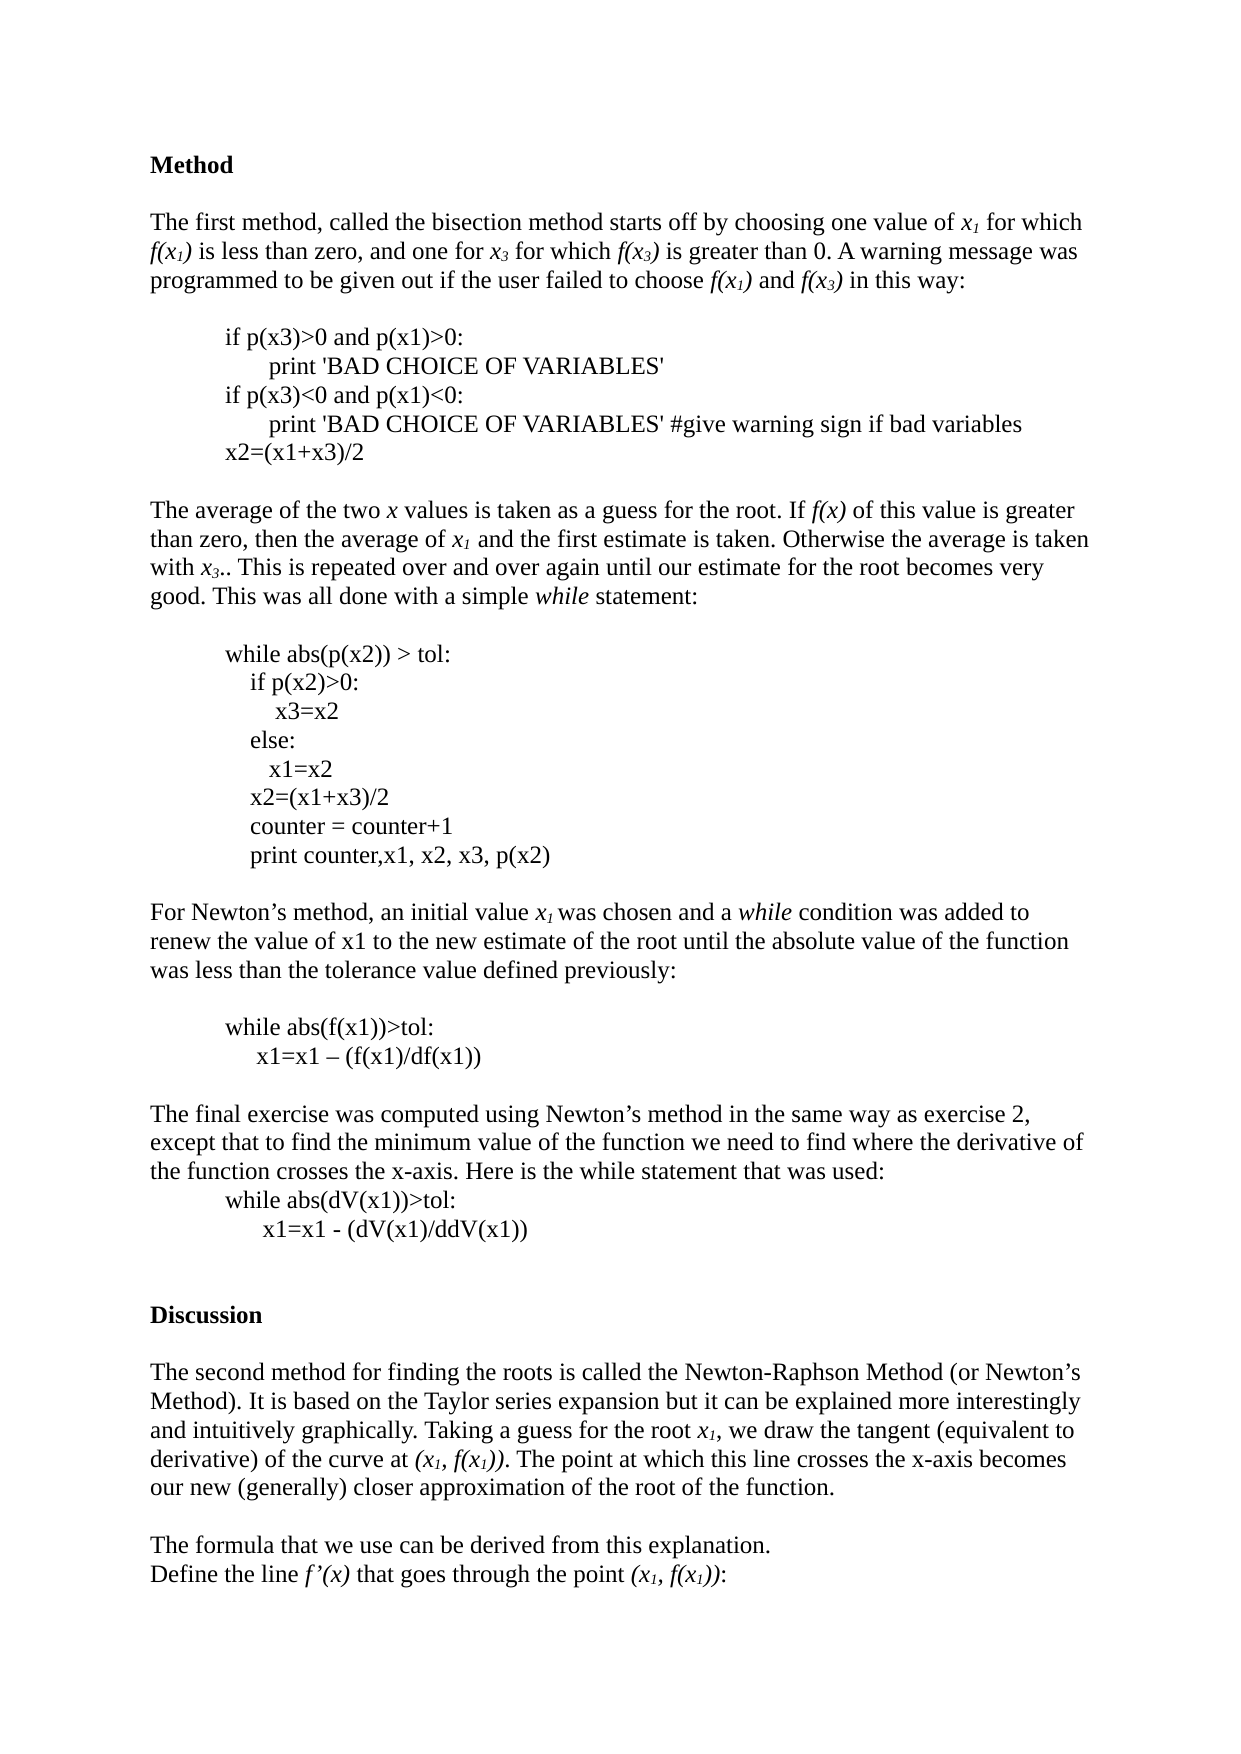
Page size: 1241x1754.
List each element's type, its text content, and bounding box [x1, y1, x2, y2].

text while abs(f(x1))>tol: x1=x1 – (f(x1)/df(x1)) [225, 1012, 1090, 1070]
text The average of the two x values is taken as a guess for the root. If f(x) of this value is greater than zero, then the average of x1 and the first estimate is taken. Otherwise the average is taken with x3.. This is repeated over and over again until our estimate for the root becomes very good. This was all done with a simple while statement: [150, 495, 1090, 610]
text For Newton’s method, an initial value x­­1 ­was chosen and a while condition was added to renew the value of x1 to the new estimate of the root until the absolute value of the function was less than the tolerance value defined previously: [150, 897, 1090, 984]
text if p(x3)>0 and p(x1)>0: print 'BAD CHOICE OF VARIABLES' if p(x3)<0 and p(x1)<0: print 'BAD CHOICE OF VARIABLES' #give warning sign if bad variables x2=(x1+x3)/2 [225, 322, 1090, 466]
text while abs(p(x2)) > tol: if p(x2)>0: x3=x2 else: x1=x2 x2=(x1+x3)/2 counter = counter+1 print counter,x1, x2, x3, p(x2) [225, 639, 1090, 869]
text x1=x1 - (dV(x1)/ddV(x1)) [150, 1214, 1090, 1242]
text Discussion [150, 1300, 1090, 1329]
text The first method, called the bisection method starts off by choosing one value of x1 for which f(x1) is less than zero, and one for x3 for which f(x3) is greater than 0. A warning message was programmed to be given out if the user failed to choose f(x1) and f(x3) in this way: [150, 207, 1090, 294]
text The second method for finding the roots is called the Newton-Raphson Method (or Newton’s Method). It is based on the Taylor series expansion but it can be explained more interestingly and intuitively graphically. Taking a guess for the root x1, we draw the tangent (equivalent to derivative) of the curve at (x1, f(x1)). The point at which this line crosses the x-axis becomes our new (generally) closer approximation of the root of the function. [150, 1357, 1090, 1501]
text Define the line f’(x) that goes through the point (x1, f(x1)): [150, 1559, 1090, 1587]
text The final exercise was computed using Newton’s method in the same way as exercise 2, except that to find the minimum value of the function we need to find where the derivative of the function crosses the x-axis. Here is the while statement that was used: [150, 1099, 1090, 1185]
text The formula that we use can be derived from this explanation. [150, 1530, 1090, 1559]
text while abs(dV(x1))>tol: [150, 1185, 1090, 1214]
text Method [150, 150, 1090, 179]
